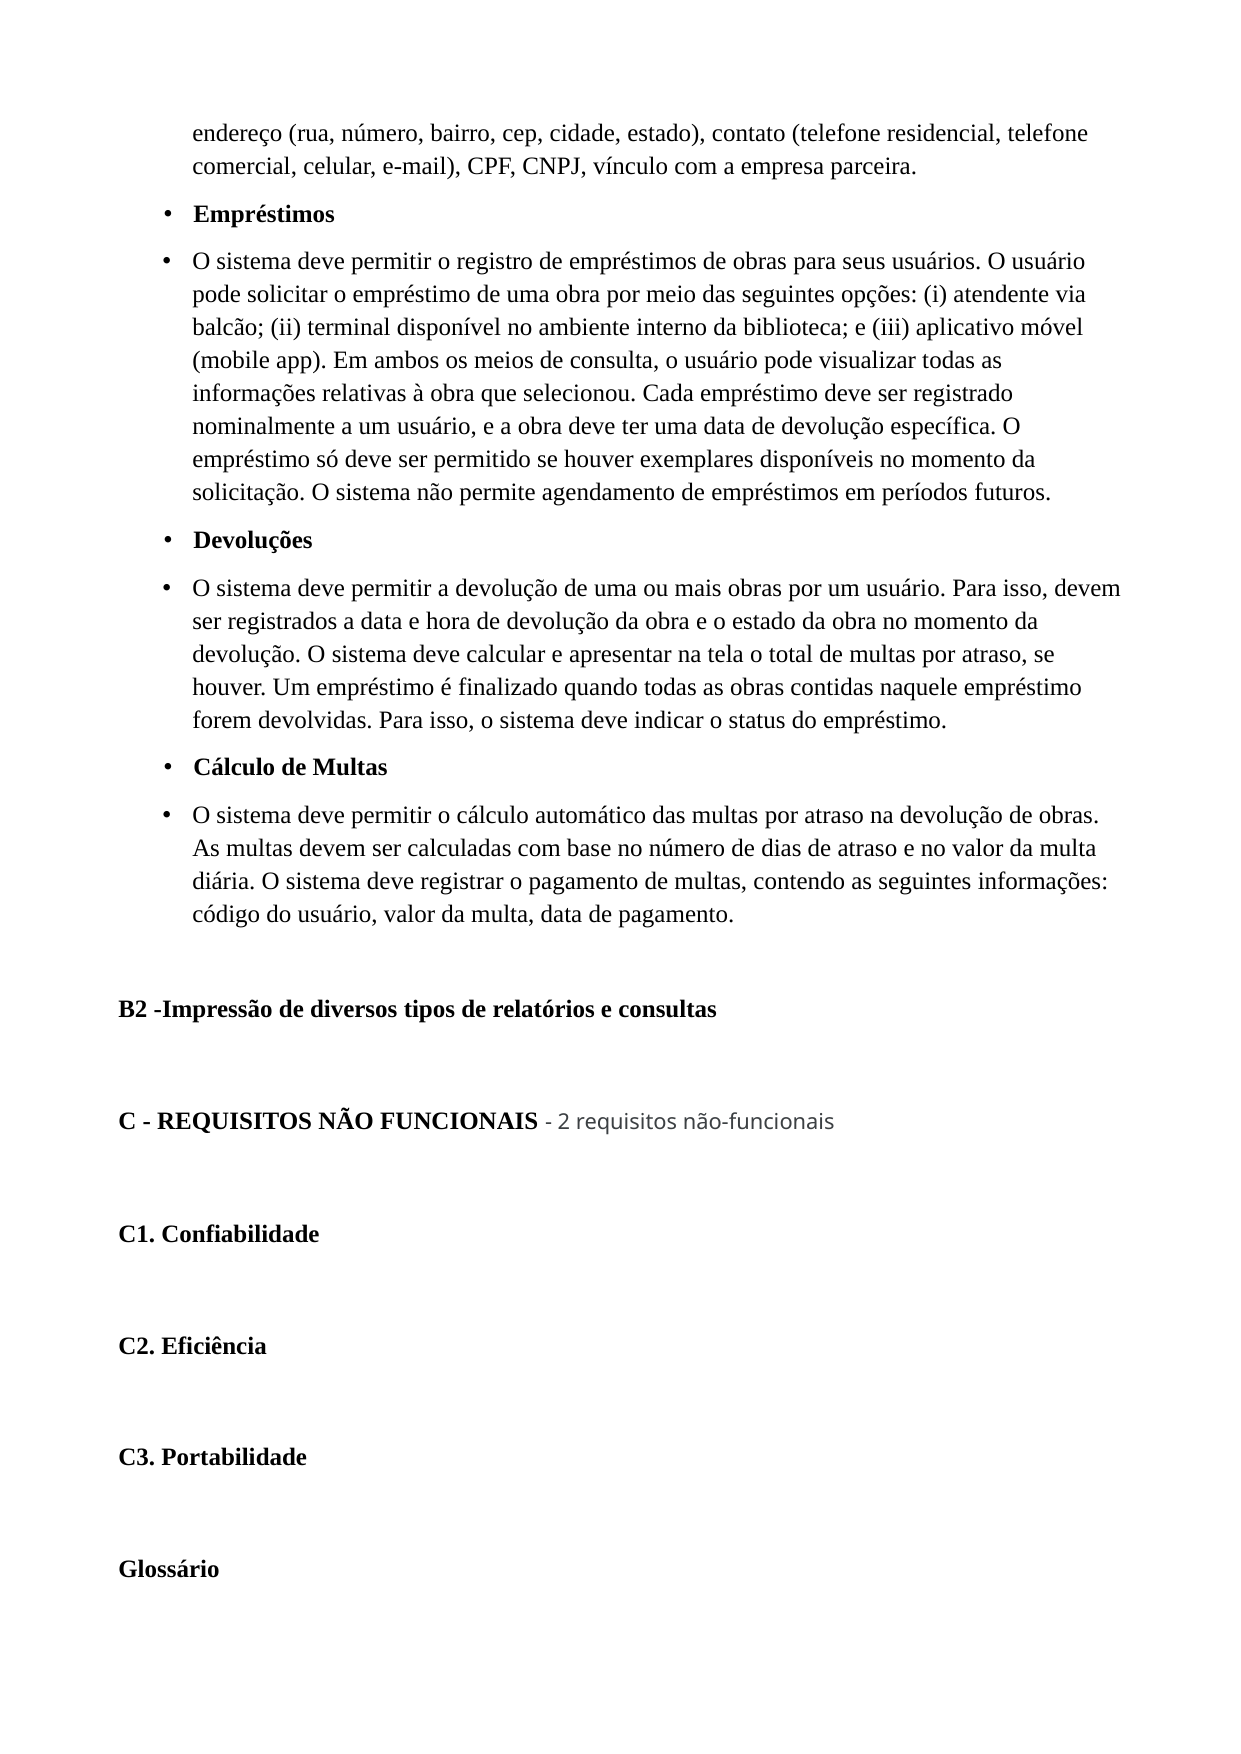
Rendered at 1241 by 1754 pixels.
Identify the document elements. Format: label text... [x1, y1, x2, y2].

list Cálculo de Multas [164, 752, 1122, 781]
text C - REQUISITOS NÃO FUNCIONAIS - 2 requisitos não-funcionais [118, 1106, 1122, 1136]
list O sistema deve permitir a devolução de uma ou mais obras por um usuário. Para isso, devem ser registrados a data e hora de devolução da obra e o estado da obra no momento da devolução. O sistema deve calcular e apresentar na tela o total de multas por atraso, se houver. Um empréstimo é finalizado quando todas as obras contidas naquele empréstimo forem devolvidas. Para isso, o sistema deve indicar o status do empréstimo. [162, 573, 1122, 733]
list O sistema deve permitir o registro de empréstimos de obras para seus usuários. O usuário pode solicitar o empréstimo de uma obra por meio das seguintes opções: (i) atendente via balcão; (ii) terminal disponível no ambiente interno da biblioteca; e (iii) aplicativo móvel (mobile app). Em ambos os meios de consulta, o usuário pode visualizar todas as informações relativas à obra que selecionou. Cada empréstimo deve ser registrado nominalmente a um usuário, e a obra deve ter uma data de devolução específica. O empréstimo só deve ser permitido se houver exemplares disponíveis no momento da solicitação. O sistema não permite agendamento de empréstimos em períodos futuros. [162, 246, 1122, 506]
text B2 -Impressão de diversos tipos de relatórios e consultas [118, 994, 1122, 1023]
text C1. Confiabilidade [118, 1219, 1122, 1248]
text C2. Eficiência [118, 1331, 1122, 1359]
list endereço (rua, número, bairro, cep, cidade, estado), contato (telefone residencial, telefone comercial, celular, e-mail), CPF, CNPJ, vínculo com a empresa parceira. [162, 118, 1122, 180]
text Glossário [118, 1554, 1122, 1583]
list O sistema deve permitir o cálculo automático das multas por atraso na devolução de obras. As multas devem ser calculadas com base no número de dias de atraso e no valor da multa diária. O sistema deve registrar o pagamento de multas, contendo as seguintes informações: código do usuário, valor da multa, data de pagamento. [162, 800, 1122, 928]
text C3. Portabilidade [118, 1442, 1122, 1471]
list Devoluções [164, 525, 1122, 554]
list Empréstimos [164, 199, 1122, 227]
